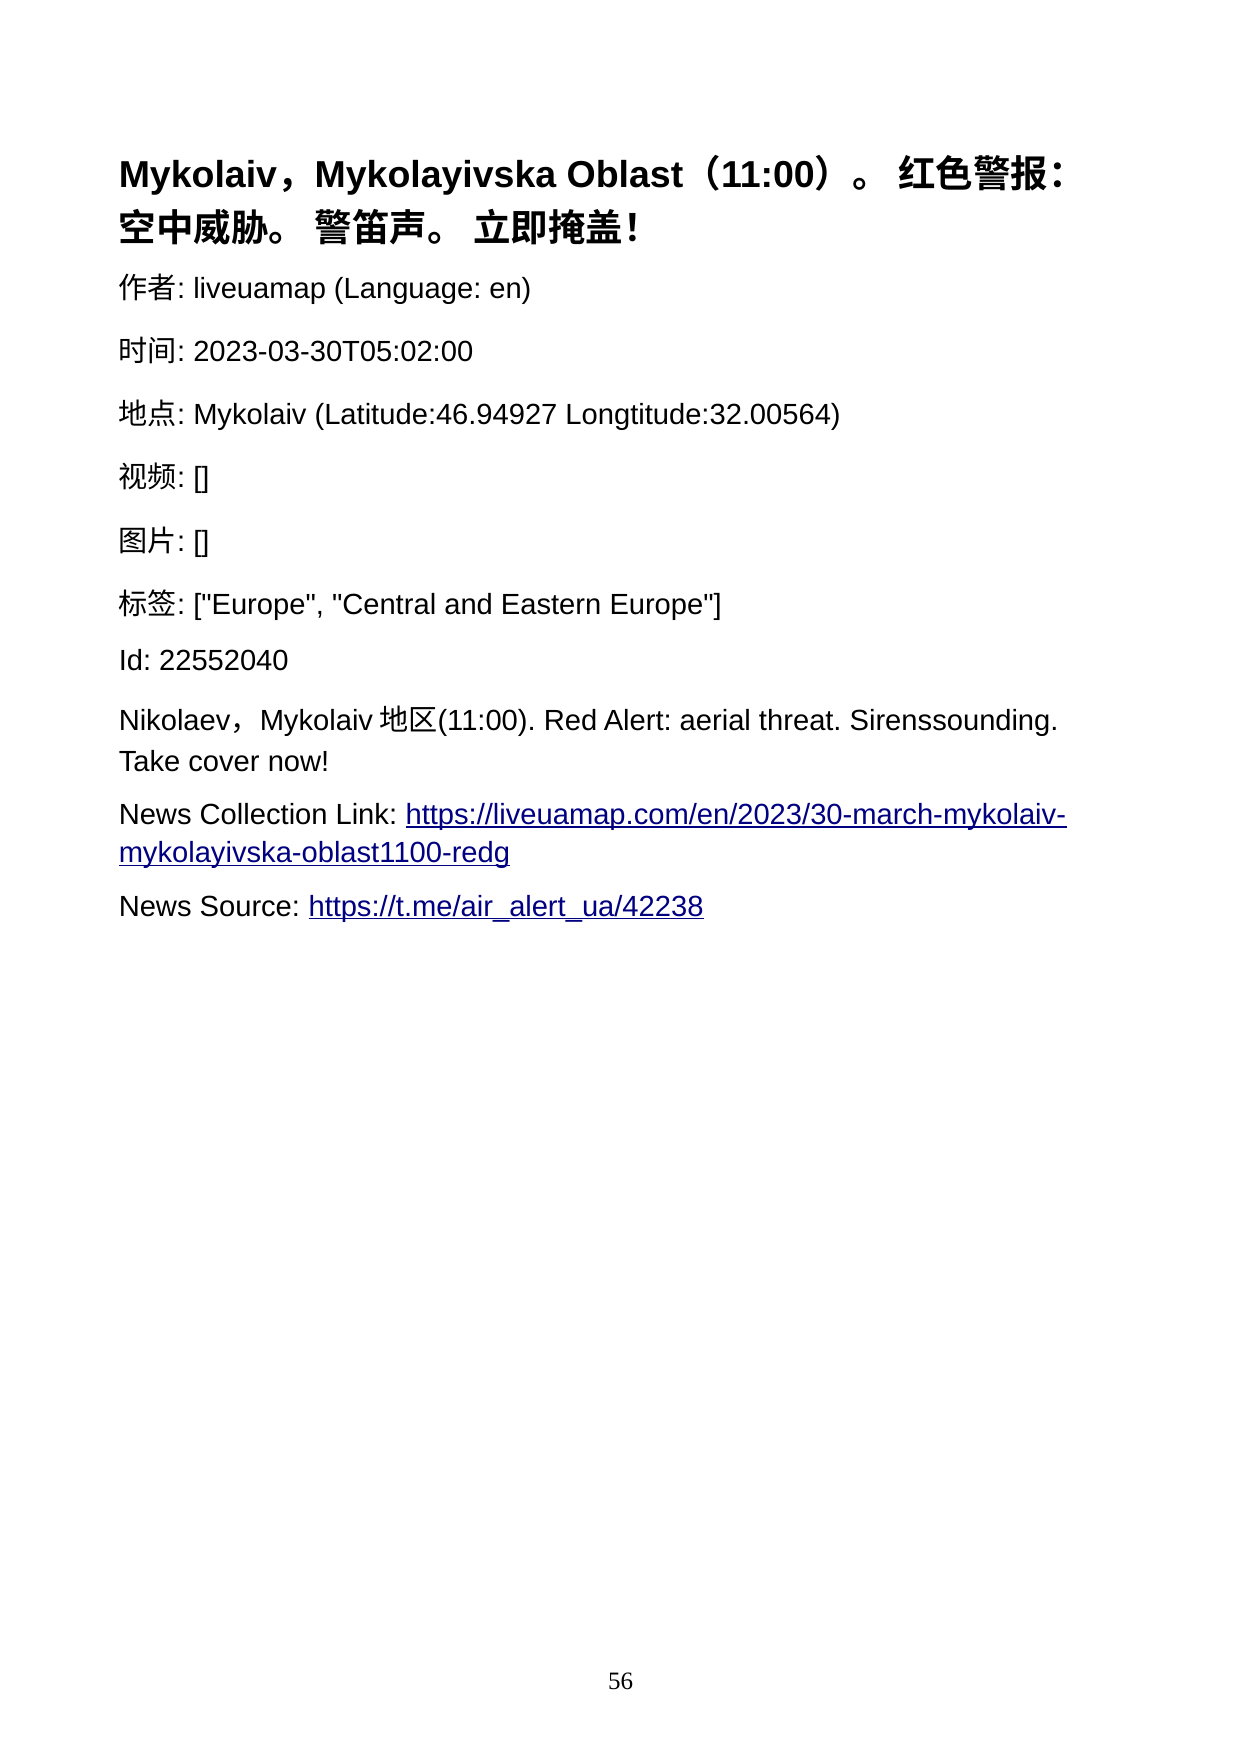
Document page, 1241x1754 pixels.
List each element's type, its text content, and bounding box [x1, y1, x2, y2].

text 标签: ["Europe", "Central and Eastern Europe"] [118, 580, 1122, 622]
text 时间: 2023-03-30T05:02:00 [118, 328, 1122, 370]
text 图片: [] [118, 517, 1122, 559]
text News Source: https://t.me/air_alert_ua/42238 [118, 888, 1122, 922]
text Nikolaev，Mykolaiv地区(11:00). Red Alert: aerial threat. Sirenssounding. Take cover now! [118, 696, 1122, 777]
subtitle Mykolaiv，Mykolayivska Oblast（11:00）。 红色警报：空中威胁。 警笛声。 立即掩盖！ [118, 143, 1122, 252]
text 地点: Mykolaiv (Latitude:46.94927 Longtitude:32.00564) [118, 391, 1122, 433]
text Id: 22552040 [118, 643, 1122, 677]
text News Collection Link: https://liveuamap.com/en/2023/30-march-mykolaiv-mykolayivska-oblast1100-redg [118, 797, 1122, 869]
text 作者: liveuamap (Language: en) [118, 264, 1122, 307]
text 视频: [] [118, 454, 1122, 496]
